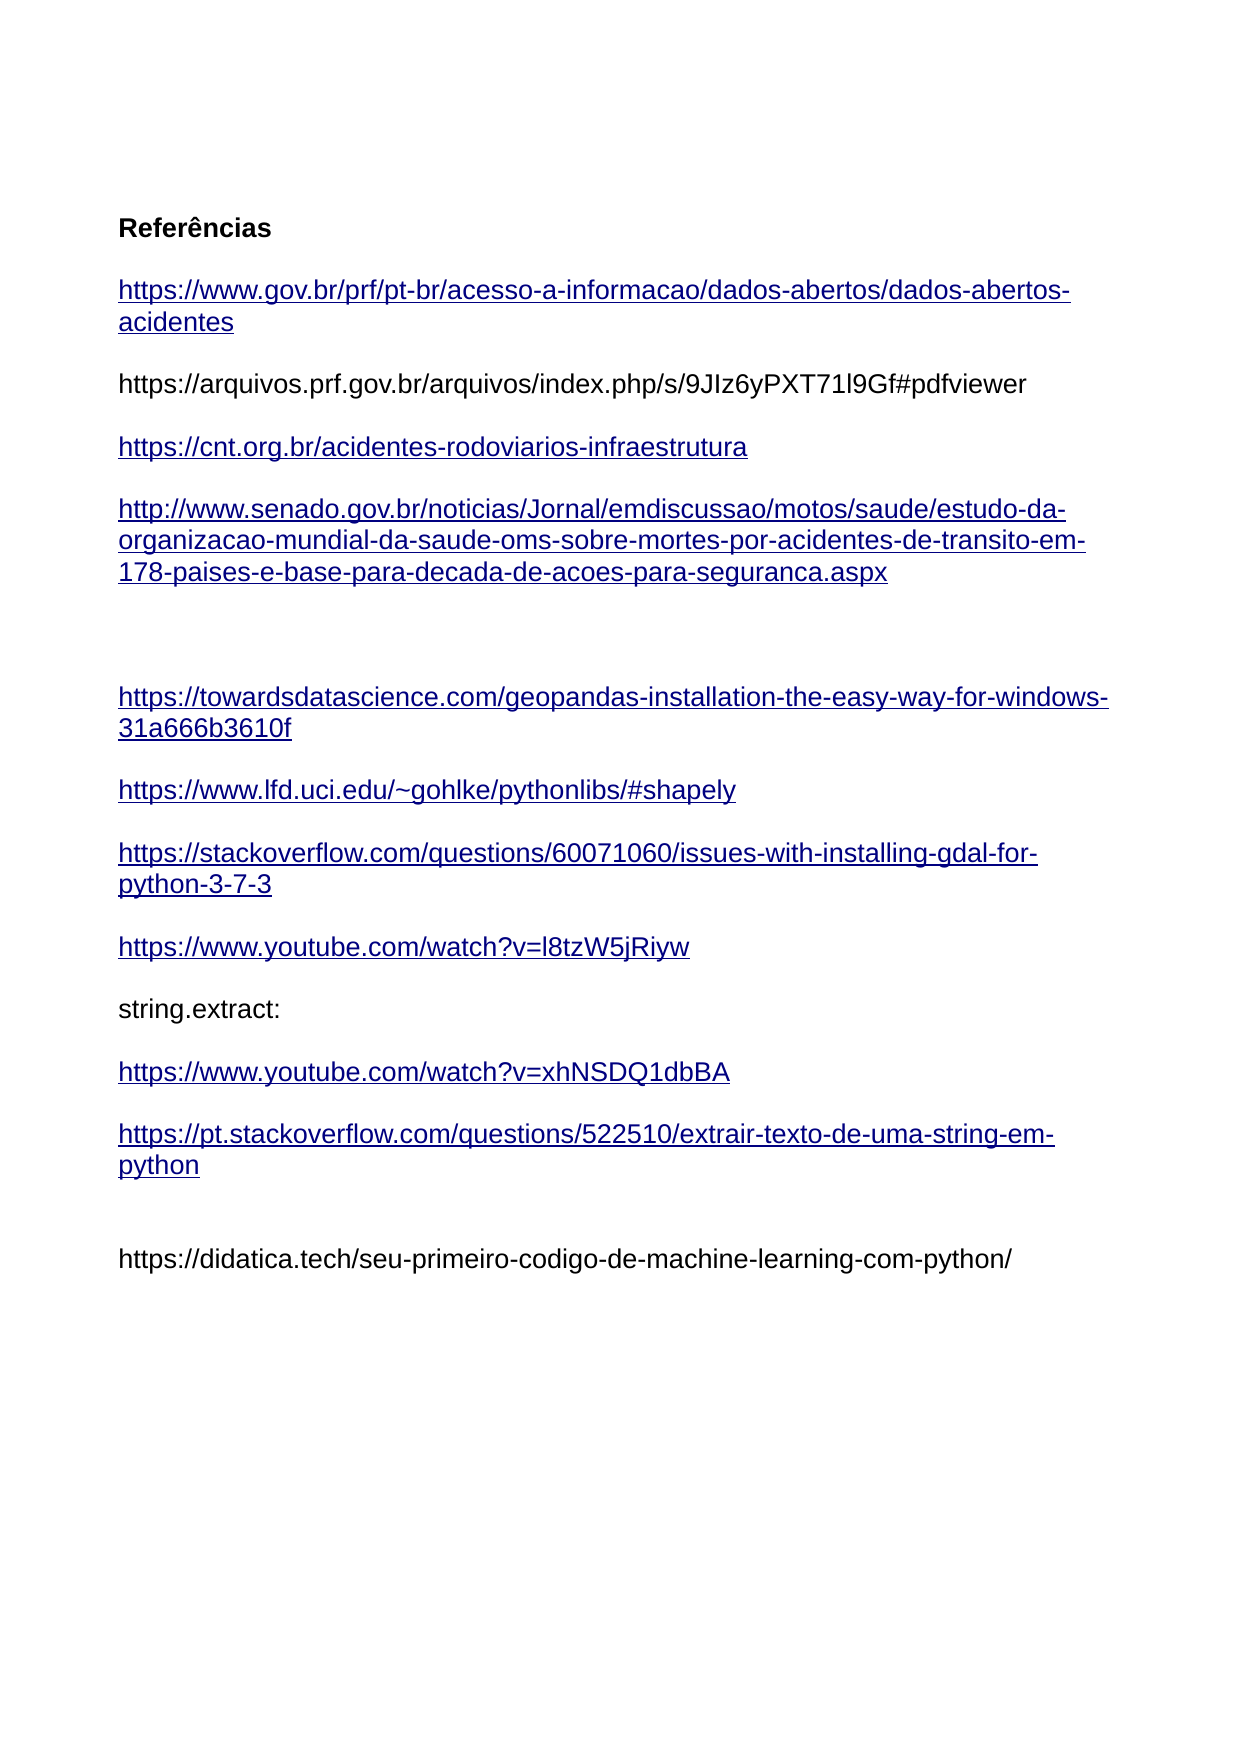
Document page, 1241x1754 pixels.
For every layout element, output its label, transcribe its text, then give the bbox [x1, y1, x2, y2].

text https://www.youtube.com/watch?v=l8tzW5jRiyw [118, 931, 1122, 962]
text https://www.lfd.uci.edu/~gohlke/pythonlibs/#shapely [118, 774, 1122, 806]
text Referências [118, 212, 1122, 243]
text string.extract: [118, 993, 1122, 1024]
text https://www.youtube.com/watch?v=xhNSDQ1dbBA [118, 1056, 1122, 1087]
text https://pt.stackoverflow.com/questions/522510/extrair-texto-de-uma-string-em-python [118, 1118, 1122, 1181]
text https://cnt.org.br/acidentes-rodoviarios-infraestrutura [118, 431, 1122, 462]
text https://stackoverflow.com/questions/60071060/issues-with-installing-gdal-for-python-3-7-3 [118, 837, 1122, 899]
text https://www.gov.br/prf/pt-br/acesso-a-informacao/dados-abertos/dados-abertos-acidentes [118, 274, 1122, 337]
text http://www.senado.gov.br/noticias/Jornal/emdiscussao/motos/saude/estudo-da-organizacao-mundial-da-saude-oms-sobre-mortes-por-acidentes-de-transito-em-178-paises-e-base-para-decada-de-acoes-para-seguranca.aspx [118, 493, 1122, 587]
text https://arquivos.prf.gov.br/arquivos/index.php/s/9JIz6yPXT71l9Gf#pdfviewer [118, 368, 1122, 399]
text https://didatica.tech/seu-primeiro-codigo-de-machine-learning-com-python/ [118, 1243, 1122, 1274]
text https://towardsdatascience.com/geopandas-installation-the-easy-way-for-windows-31a666b3610f [118, 681, 1122, 743]
